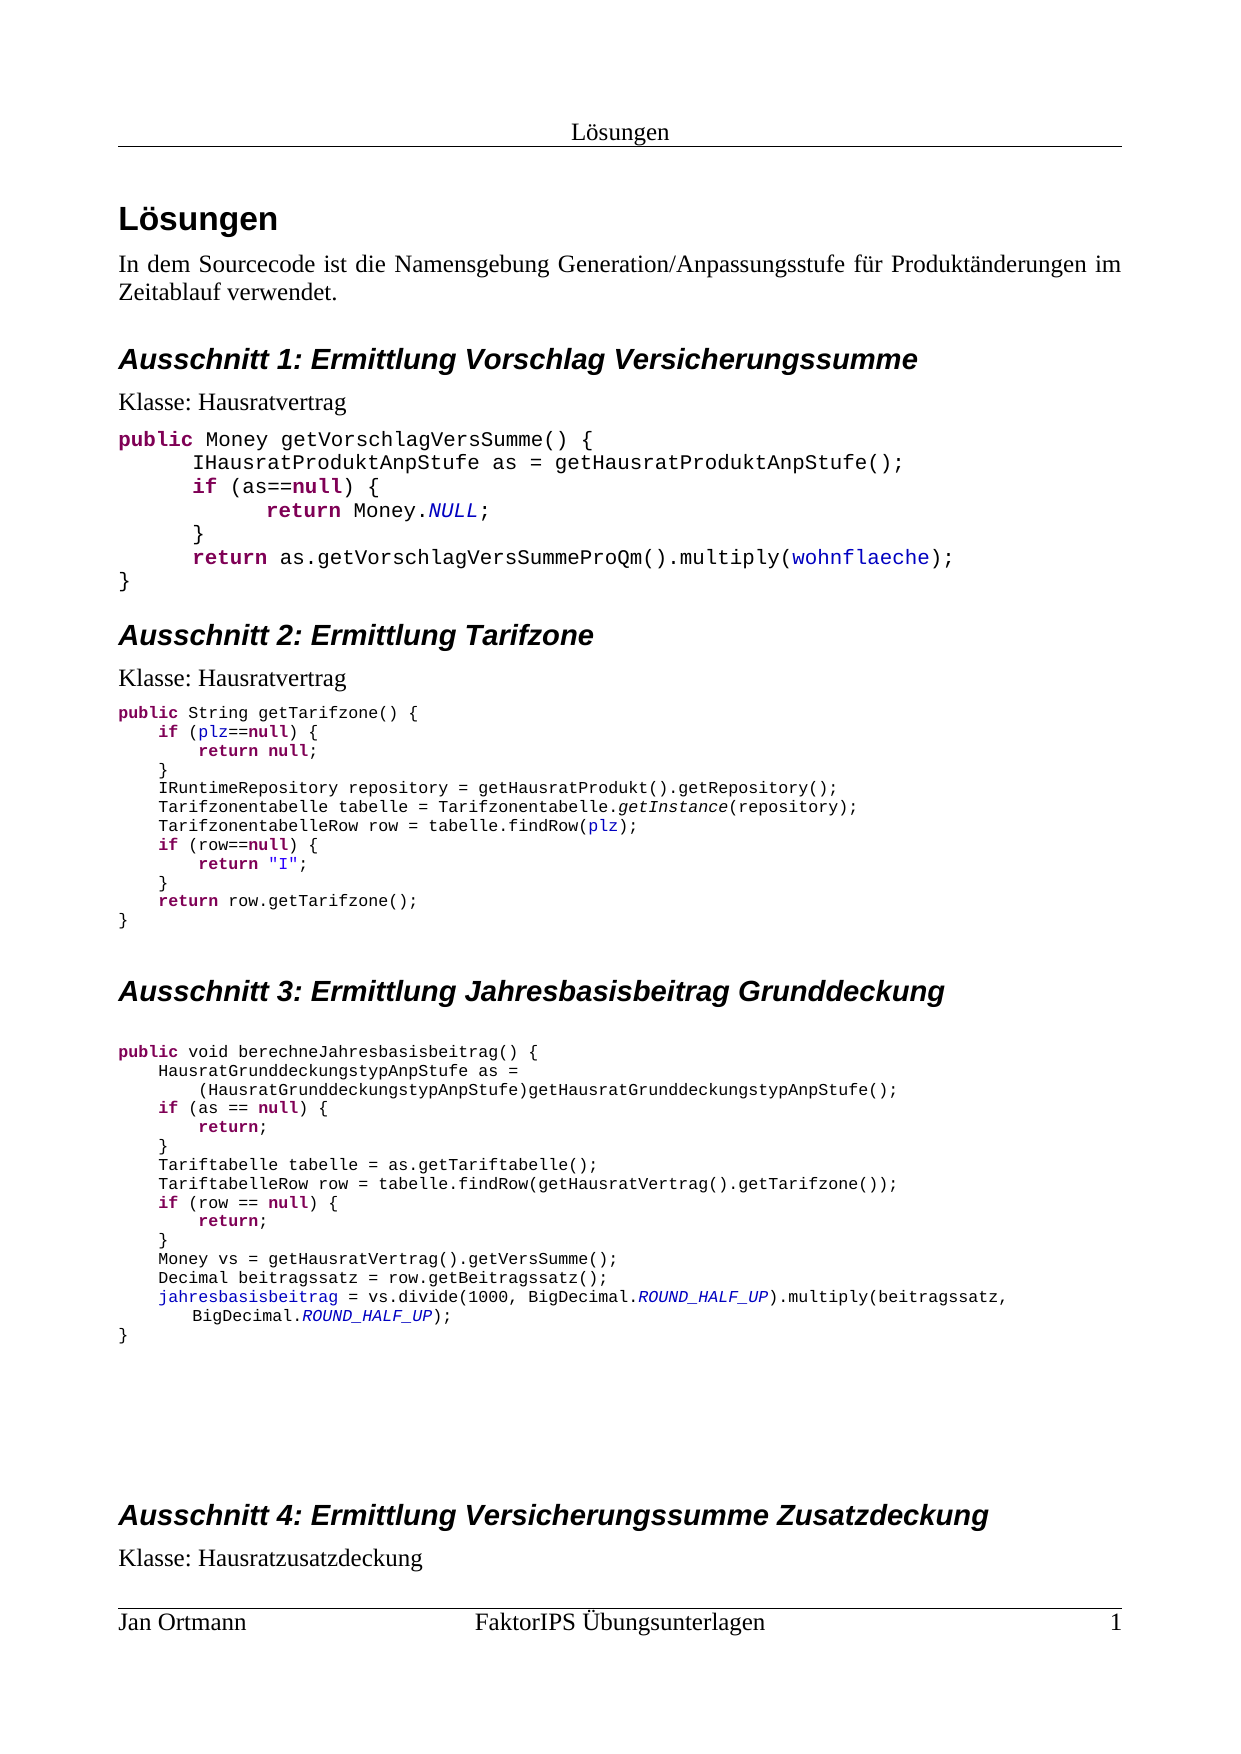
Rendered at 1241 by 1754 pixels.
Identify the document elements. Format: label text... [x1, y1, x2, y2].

text } [118, 523, 1122, 547]
subtitle Ausschnitt 3: Ermittlung Jahresbasisbeitrag Grunddeckung [118, 974, 1122, 1007]
subtitle Ausschnitt 4: Ermittlung Versicherungssumme Zusatzdeckung [118, 1499, 1122, 1532]
text } [118, 912, 1122, 931]
text In dem Sourcecode ist die Namensgebung Generation/Anpassungsstufe für Produktänderungen im Zeitablauf verwendet. [118, 250, 1122, 306]
text return; [118, 1213, 1122, 1232]
text } [118, 1138, 1122, 1156]
text public String getTarifzone() { [118, 704, 1122, 723]
text if (as == null) { [118, 1100, 1122, 1119]
text } [118, 1326, 1122, 1345]
text return; [118, 1119, 1122, 1138]
text } [118, 874, 1122, 893]
text Klasse: Hausratzusatzdeckung [118, 1544, 1122, 1572]
text return Money.NULL; [118, 499, 1122, 523]
text if (as==null) { [118, 476, 1122, 499]
text TariftabelleRow row = tabelle.findRow(getHausratVertrag().getTarifzone()); [118, 1175, 1122, 1194]
text Klasse: Hausratvertrag [118, 664, 1122, 692]
text Decimal beitragssatz = row.getBeitragssatz(); [118, 1269, 1122, 1288]
text if (row == null) { [118, 1194, 1122, 1213]
text if (row==null) { [118, 836, 1122, 855]
text Money vs = getHausratVertrag().getVersSumme(); [118, 1251, 1122, 1269]
text } [118, 761, 1122, 780]
text TarifzonentabelleRow row = tabelle.findRow(plz); [118, 818, 1122, 836]
text return "I"; [118, 855, 1122, 874]
text public Money getVorschlagVersSumme() { [118, 429, 1122, 452]
text IRuntimeRepository repository = getHausratProdukt().getRepository(); [118, 780, 1122, 799]
text Klasse: Hausratvertrag [118, 388, 1122, 416]
text IHausratProduktAnpStufe as = getHausratProduktAnpStufe(); [118, 452, 1122, 476]
text HausratGrunddeckungstypAnpStufe as = (HausratGrunddeckungstypAnpStufe)getHausratGrunddeckungstypAnpStufe(); [118, 1062, 1122, 1100]
subtitle Ausschnitt 1: Ermittlung Vorschlag Versicherungssumme [118, 343, 1122, 376]
text } [118, 571, 1122, 594]
text return null; [118, 742, 1122, 761]
text public void berechneJahresbasisbeitrag() { [118, 1043, 1122, 1062]
text return row.getTarifzone(); [118, 893, 1122, 912]
text jahresbasisbeitrag = vs.divide(1000, BigDecimal.ROUND_HALF_UP).multiply(beitragssatz, BigDecimal.ROUND_HALF_UP); [118, 1288, 1122, 1326]
text Tarifzonentabelle tabelle = Tarifzonentabelle.getInstance(repository); [118, 799, 1122, 818]
text Tariftabelle tabelle = as.getTariftabelle(); [118, 1156, 1122, 1175]
text if (plz==null) { [118, 723, 1122, 742]
text } [118, 1232, 1122, 1251]
text return as.getVorschlagVersSummeProQm().multiply(wohnflaeche); [118, 547, 1122, 571]
subtitle Lösungen [118, 200, 1122, 238]
subtitle Ausschnitt 2: Ermittlung Tarifzone [118, 619, 1122, 652]
